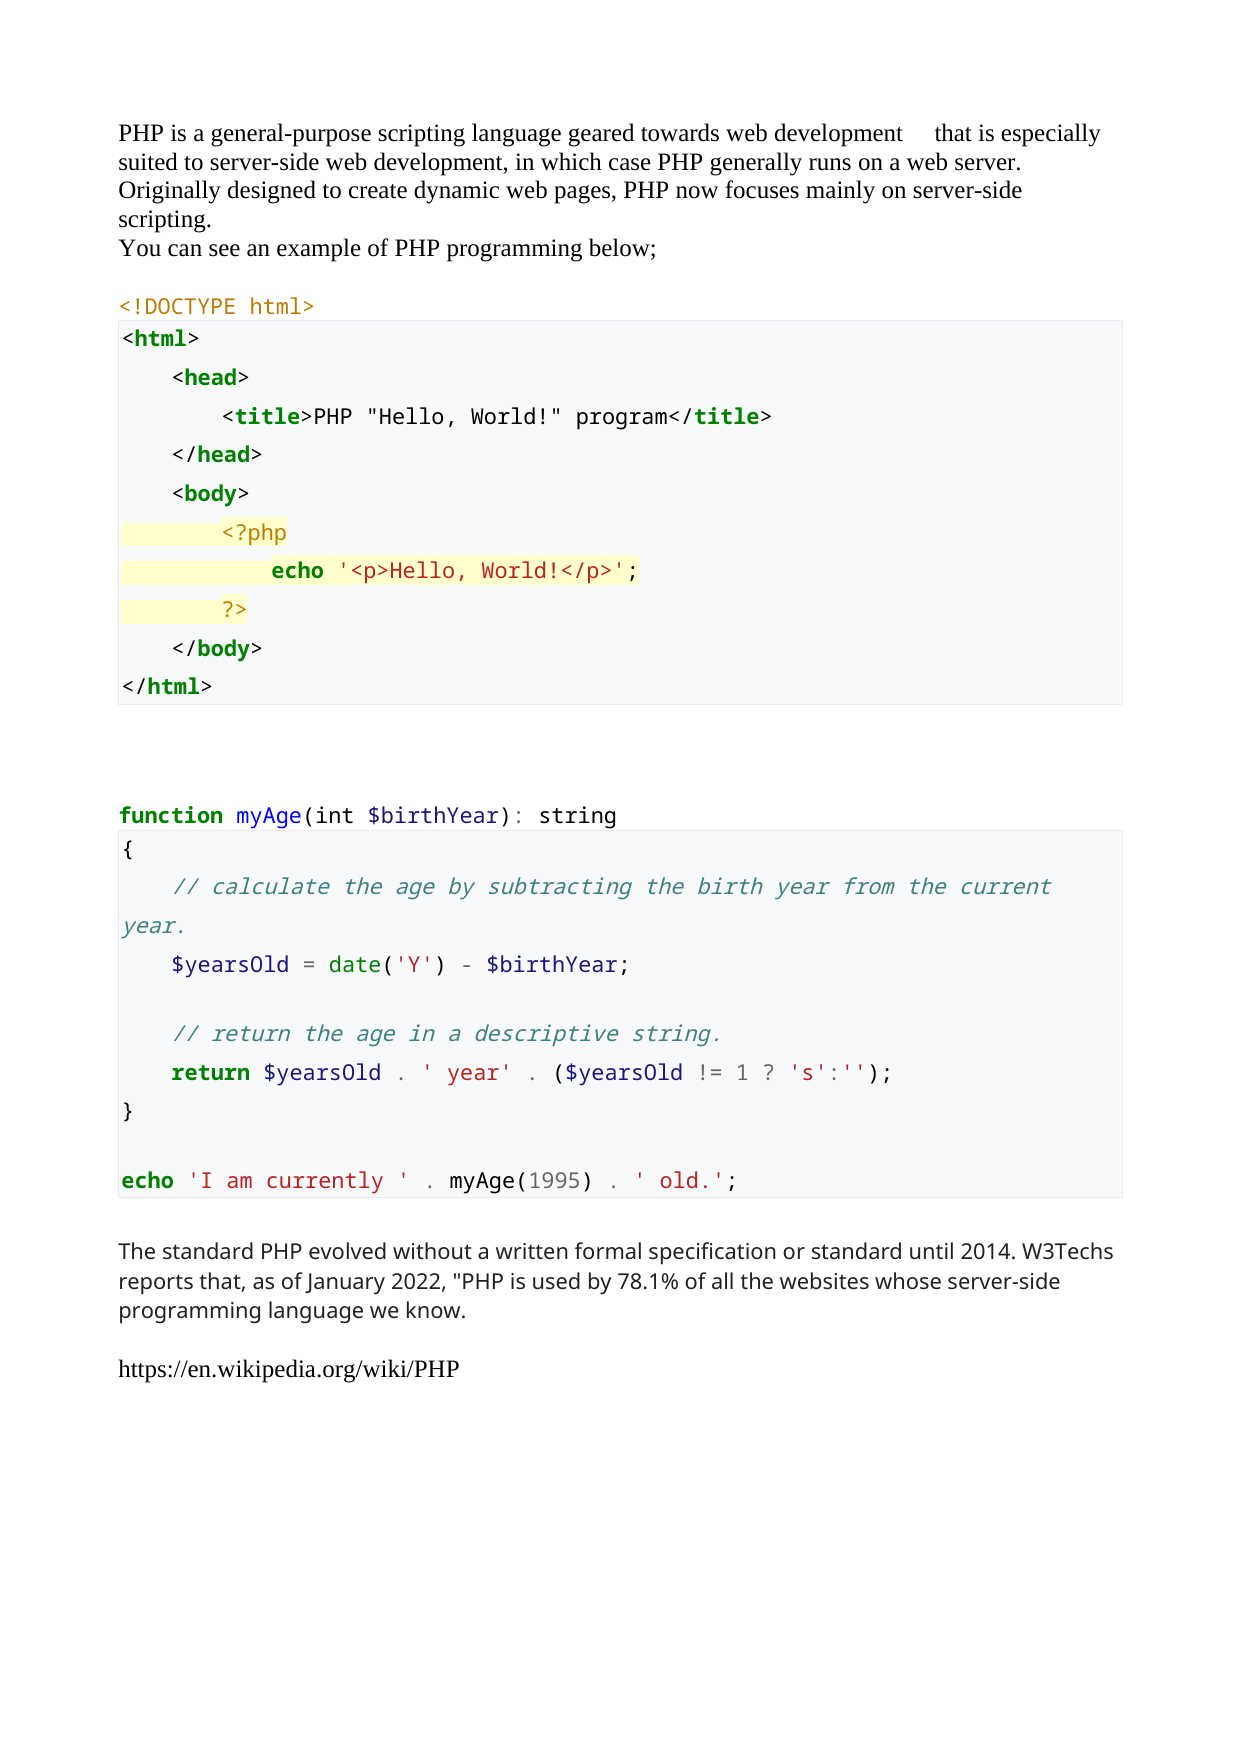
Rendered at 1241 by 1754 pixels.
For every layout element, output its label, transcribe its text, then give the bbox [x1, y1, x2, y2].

text <?php [119, 514, 1122, 546]
text echo '<p>Hello, World!</p>'; [119, 552, 1122, 585]
text https://en.wikipedia.org/wiki/PHP [118, 1354, 1122, 1383]
text </body> [119, 629, 1122, 662]
text <html> [119, 321, 1122, 353]
text PHP is a general-purpose scripting language geared towards web development that is especially suited to server-side web development, in which case PHP generally runs on a web server. Originally designed to create dynamic web pages, PHP now focuses mainly on server-side scripting. [118, 118, 1122, 233]
text <title>PHP "Hello, World!" program</title> [119, 398, 1122, 431]
text <head> [119, 359, 1122, 392]
text $yearsOld = date('Y') - $birthYear; [119, 946, 1122, 978]
text <!DOCTYPE html> [118, 291, 1122, 320]
text } [119, 1092, 1122, 1125]
text echo 'I am currently ' . myAge(1995) . ' old.'; [119, 1162, 1122, 1197]
text <body> [119, 475, 1122, 508]
text The standard PHP evolved without a written formal specification or standard until 2014. W3Techs reports that, as of January 2022, "PHP is used by 78.1% of all the websites whose server-side programming language we know. [118, 1236, 1122, 1325]
text You can see an example of PHP programming below; [118, 233, 1122, 262]
text { [119, 831, 1122, 862]
text </html> [119, 668, 1122, 704]
text // calculate the age by subtracting the birth year from the current year. [119, 868, 1122, 940]
text // return the age in a descriptive string. [119, 1015, 1122, 1048]
text ?> [119, 591, 1122, 624]
text function myAge(int $birthYear): string [118, 800, 1122, 830]
text return $yearsOld . ' year' . ($yearsOld != 1 ? 's':''); [119, 1054, 1122, 1086]
text </head> [119, 436, 1122, 469]
